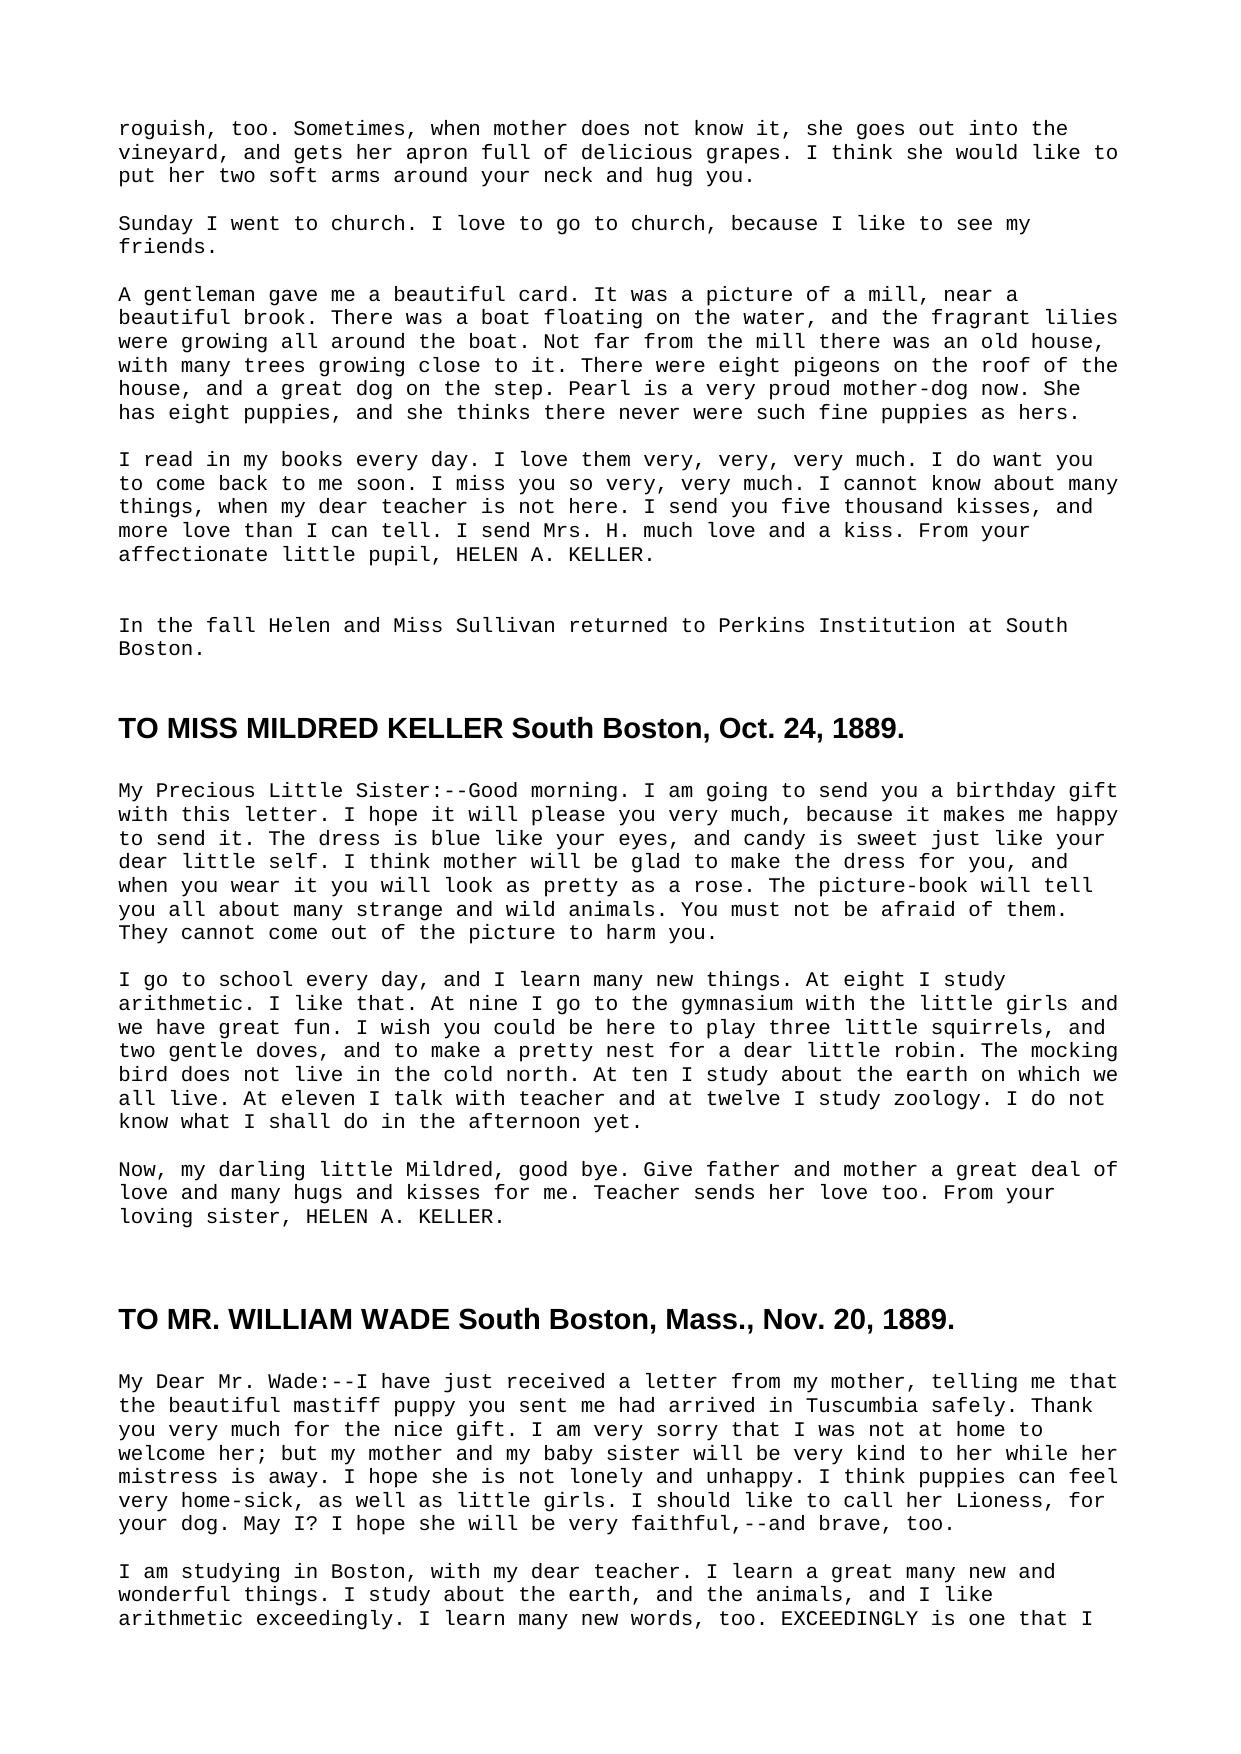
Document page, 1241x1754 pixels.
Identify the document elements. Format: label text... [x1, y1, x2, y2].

text I am studying in Boston, with my dear teacher. I learn a great many new and wonderful things. I study about the earth, and the animals, and I like arithmetic exceedingly. I learn many new words, too. EXCEEDINGLY is one that I [118, 1561, 1122, 1632]
text My Dear Mr. Wade:--I have just received a letter from my mother, telling me that the beautiful mastiff puppy you sent me had arrived in Tuscumbia safely. Thank you very much for the nice gift. I am very sorry that I was not at home to welcome her; but my mother and my baby sister will be very kind to her while her mistress is away. I hope she is not lonely and unhappy. I think puppies can feel very home-sick, as well as little girls. I should like to call her Lioness, for your dog. May I? I hope she will be very faithful,--and brave, too. [118, 1372, 1122, 1537]
text roguish, too. Sometimes, when mother does not know it, she goes out into the vineyard, and gets her apron full of delicious grapes. I think she would like to put her two soft arms around your neck and hug you. [118, 118, 1122, 189]
text Sunday I went to church. I love to go to church, because I like to see my friends. [118, 213, 1122, 260]
text A gentleman gave me a beautiful card. It was a picture of a mill, near a beautiful brook. There was a boat floating on the water, and the fragrant lilies were growing all around the boat. Not far from the mill there was an old house, with many trees growing close to it. There were eight pigeons on the roof of the house, and a great dog on the step. Pearl is a very proud mother-dog now. She has eight puppies, and she thinks there never were such fine puppies as hers. [118, 284, 1122, 426]
text Now, my darling little Mildred, good bye. Give father and mother a great deal of love and many hugs and kisses for me. Teacher sends her love too. From your loving sister, HELEN A. KELLER. [118, 1159, 1122, 1229]
text I read in my books every day. I love them very, very, very much. I do want you to come back to me soon. I miss you so very, very much. I cannot know about many things, when my dear teacher is not here. I send you five thousand kisses, and more love than I can tell. I send Mrs. H. much love and a kiss. From your affectionate little pupil, HELEN A. KELLER. [118, 449, 1122, 567]
subtitle TO MR. WILLIAM WADE South Boston, Mass., Nov. 20, 1889. [118, 1302, 1122, 1335]
subtitle TO MISS MILDRED KELLER South Boston, Oct. 24, 1889. [118, 711, 1122, 744]
text In the fall Helen and Miss Sullivan returned to Perkins Institution at South Boston. [118, 615, 1122, 662]
text I go to school every day, and I learn many new things. At eight I study arithmetic. I like that. At nine I go to the gymnasium with the little girls and we have great fun. I wish you could be here to play three little squirrels, and two gentle doves, and to make a pretty nest for a dear little robin. The mocking bird does not live in the cold north. At ten I study about the earth on which we all live. At eleven I talk with teacher and at twelve I study zoology. I do not know what I shall do in the afternoon yet. [118, 969, 1122, 1135]
text My Precious Little Sister:--Good morning. I am going to send you a birthday gift with this letter. I hope it will please you very much, because it makes me happy to send it. The dress is blue like your eyes, and candy is sweet just like your dear little self. I think mother will be glad to make the dress for you, and when you wear it you will look as pretty as a rose. The picture-book will tell you all about many strange and wild animals. You must not be afraid of them. They cannot come out of the picture to harm you. [118, 780, 1122, 946]
